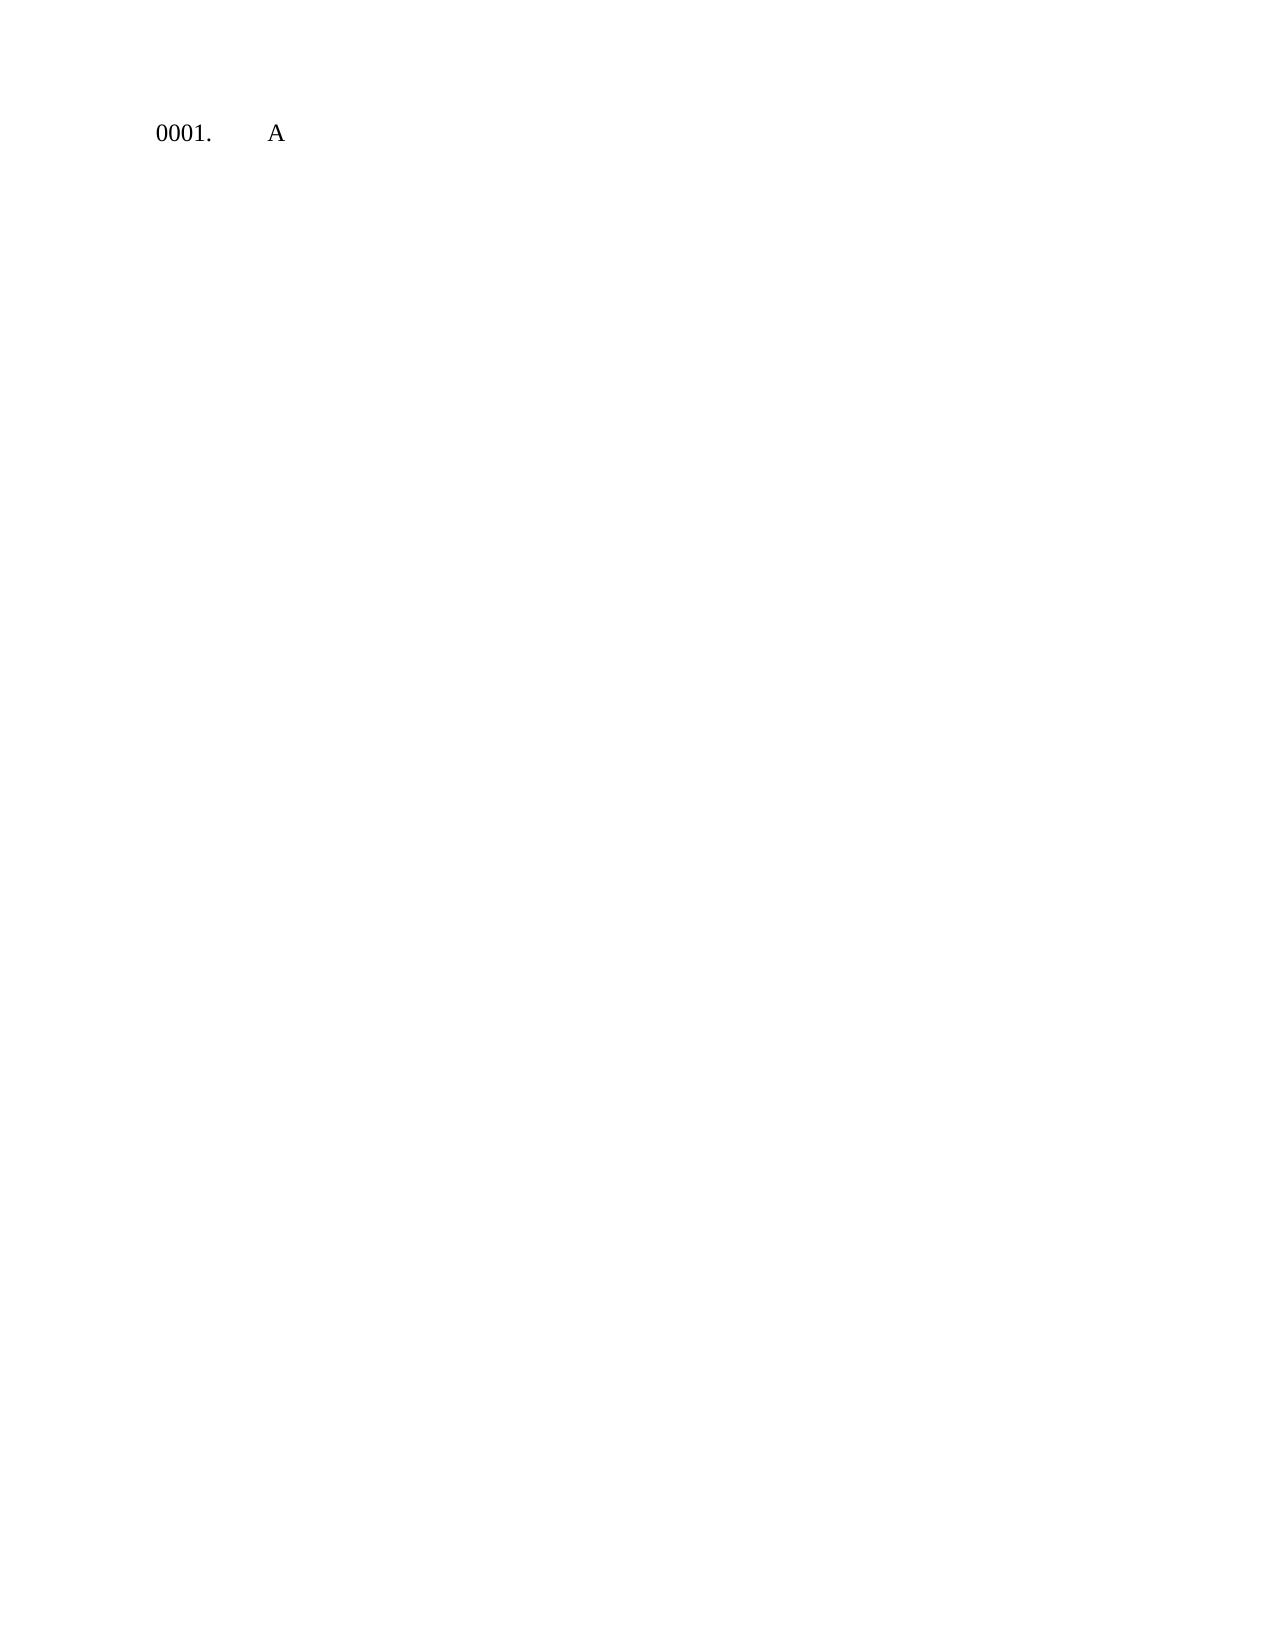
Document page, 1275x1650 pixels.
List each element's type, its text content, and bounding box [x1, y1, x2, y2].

list A [156, 118, 1157, 147]
